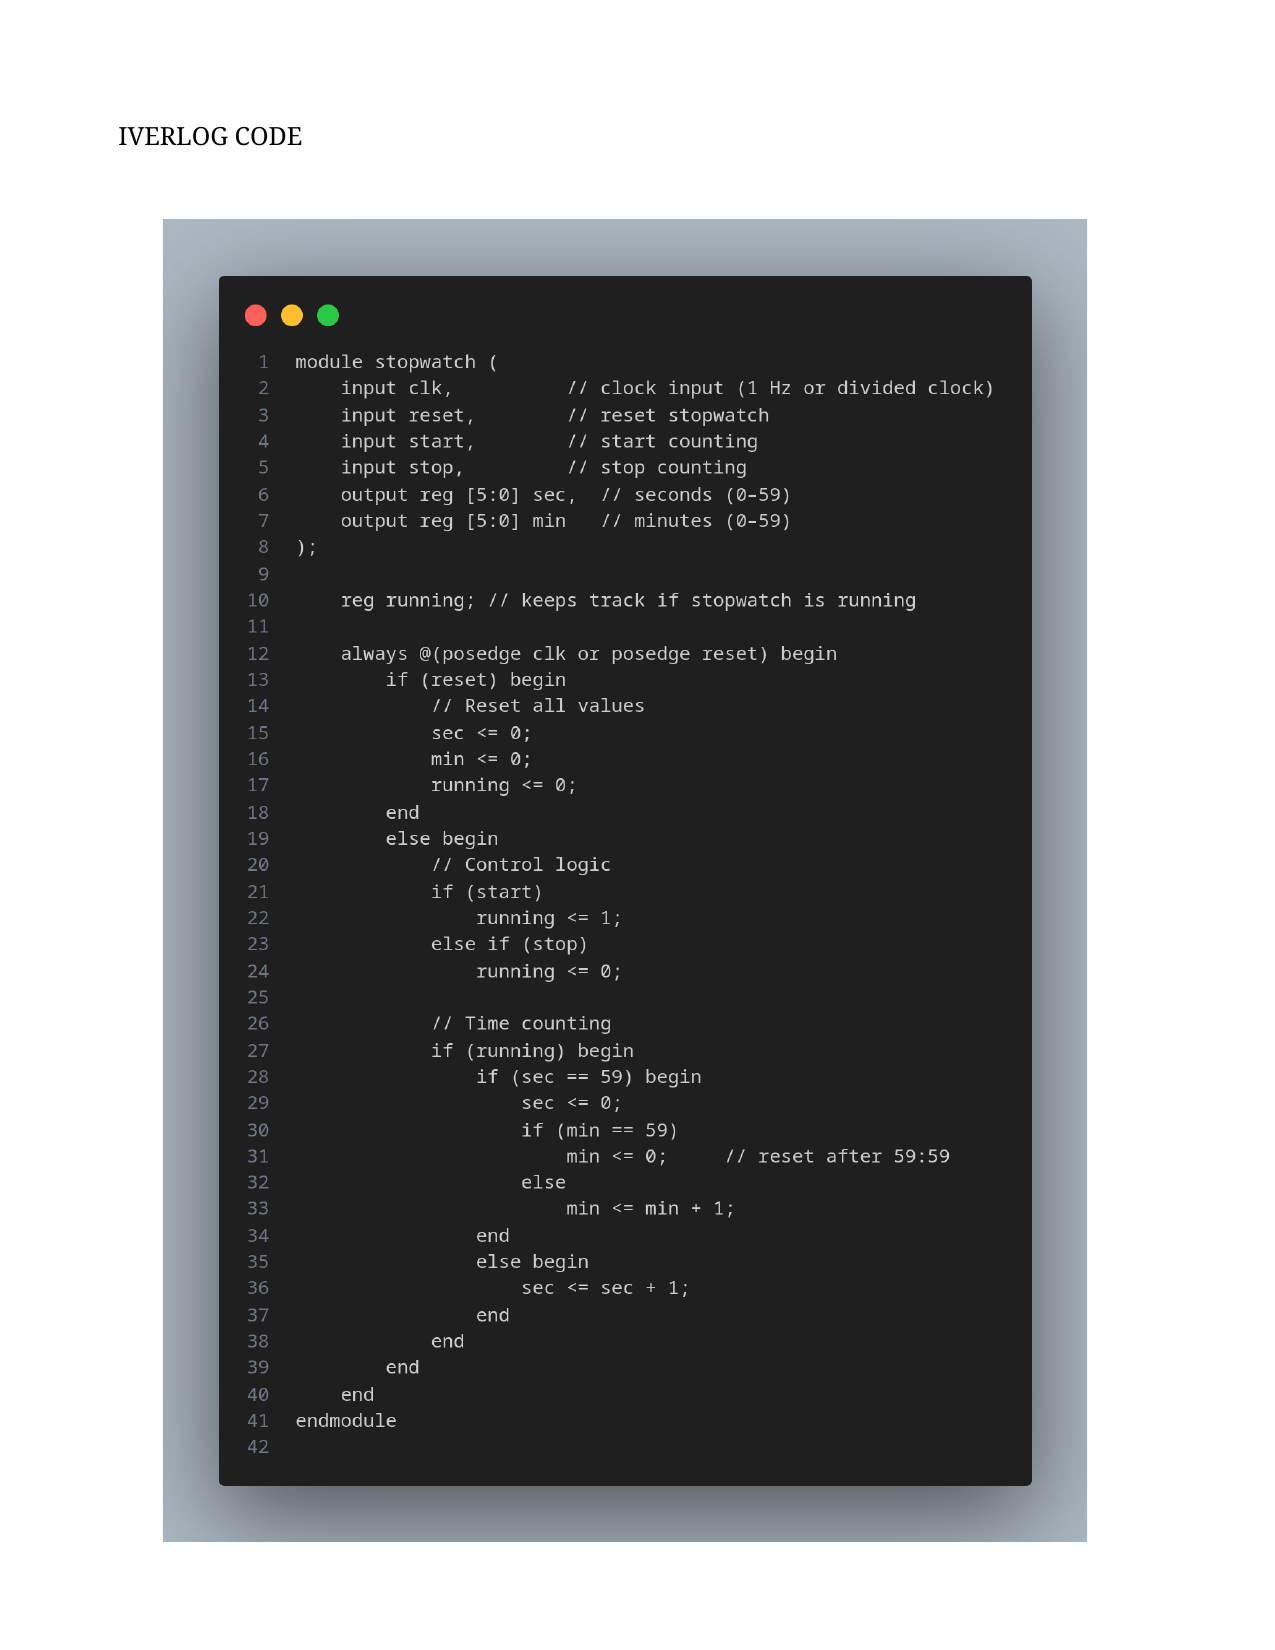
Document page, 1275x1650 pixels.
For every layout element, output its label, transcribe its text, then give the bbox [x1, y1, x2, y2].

text IVERLOG CODE [118, 118, 1157, 152]
picture [162, 219, 1088, 1542]
